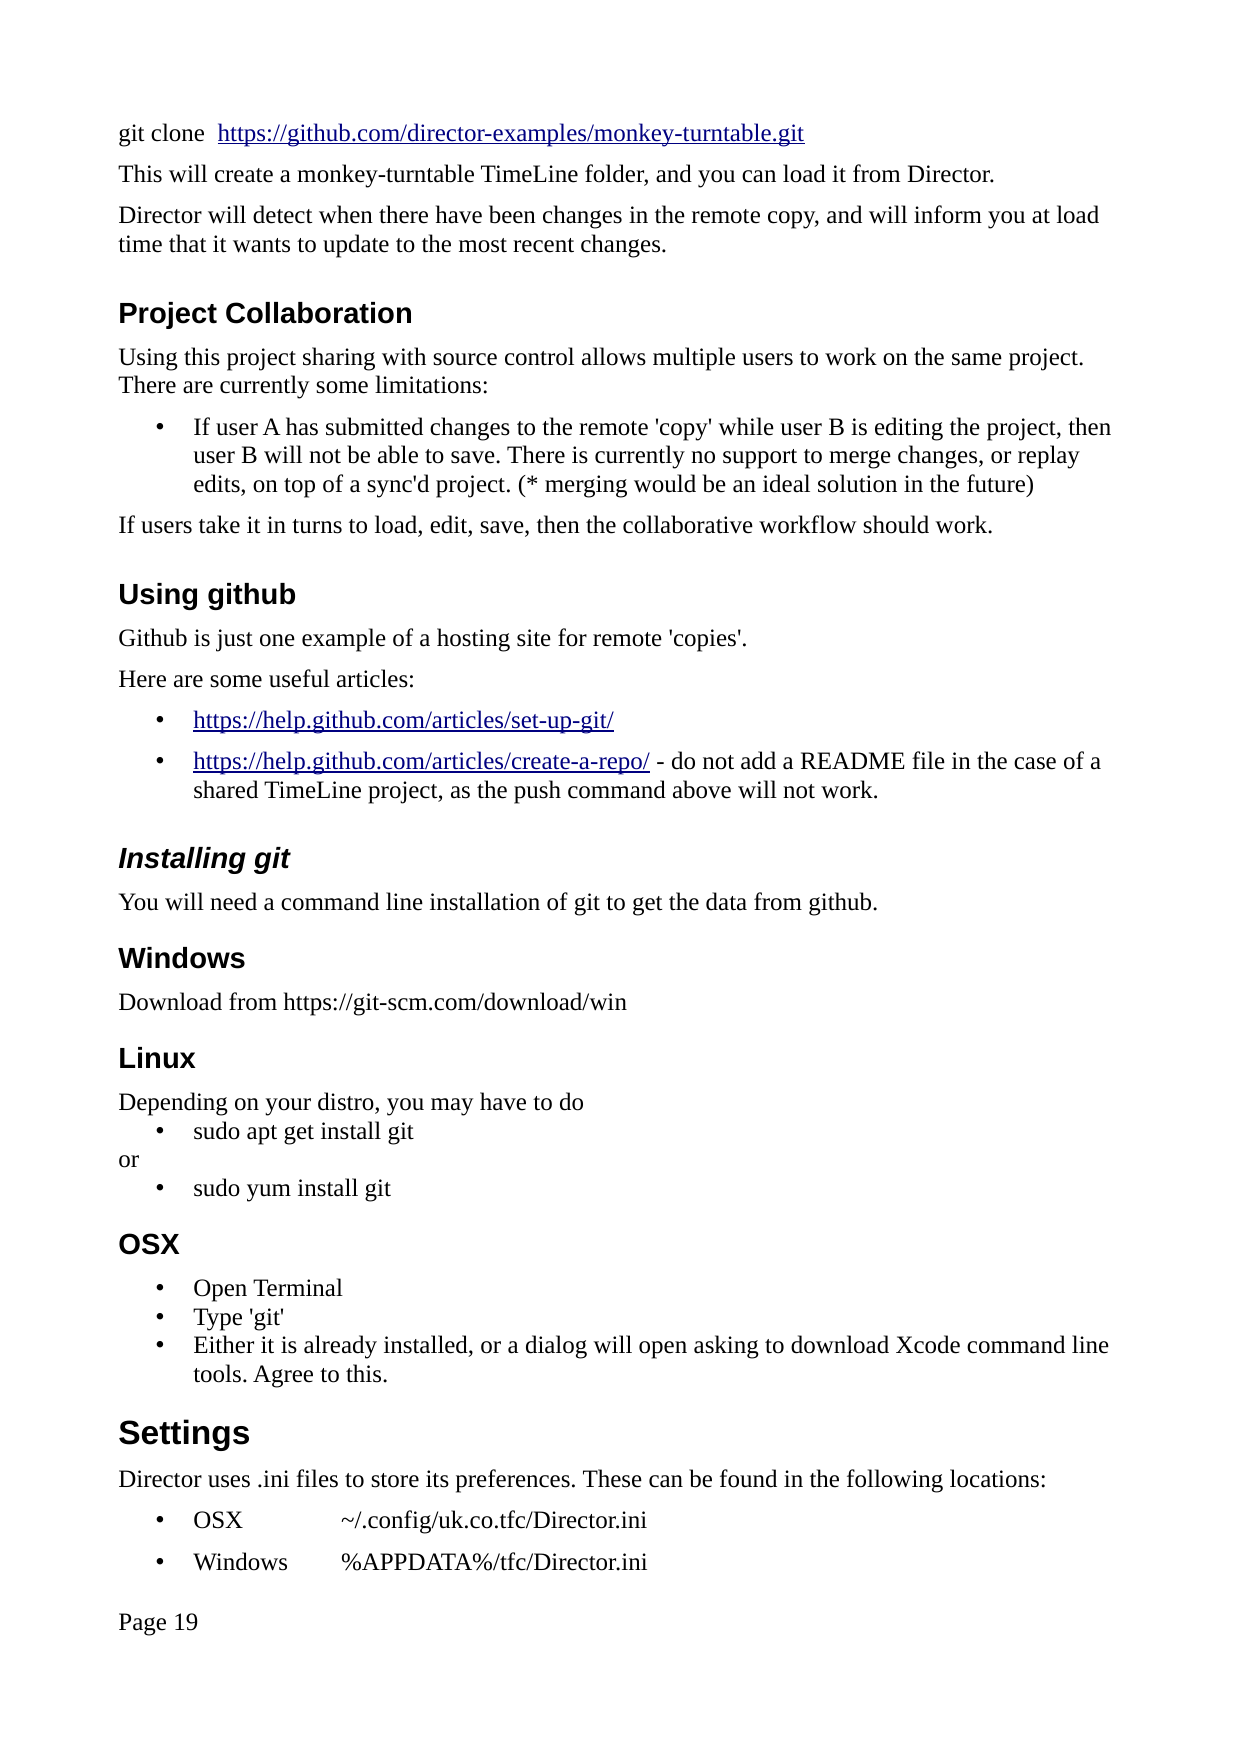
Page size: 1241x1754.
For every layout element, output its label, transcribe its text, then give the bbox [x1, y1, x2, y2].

list Type 'git' [156, 1302, 1122, 1331]
text Github is just one example of a hosting site for remote 'copies'. [118, 623, 1122, 651]
subtitle Installing git [118, 841, 1122, 875]
text or [118, 1144, 1122, 1173]
text git clone https://github.com/director-examples/monkey-turntable.git [118, 118, 1122, 147]
subtitle Linux [118, 1041, 1122, 1074]
text You will need a command line installation of git to get the data from github. [118, 887, 1122, 916]
subtitle Windows [118, 941, 1122, 975]
text Depending on your distro, you may have to do [118, 1087, 1122, 1116]
subtitle OSX [118, 1227, 1122, 1261]
subtitle Settings [118, 1413, 1122, 1452]
list If user A has submitted changes to the remote 'copy' while user B is editing the project, then user B will not be able to save. There is currently no support to merge changes, or replay edits, on top of a sync'd project. (* merging would be an ideal solution in the future) [156, 412, 1122, 498]
list https://help.github.com/articles/create-a-repo/ - do not add a README file in the case of a shared TimeLine project, as the push command above will not work. [156, 746, 1122, 804]
subtitle Project Collaboration [118, 296, 1122, 329]
subtitle Using github [118, 577, 1122, 610]
list OSX ~/.config/uk.co.tfc/Director.ini [156, 1506, 1122, 1534]
text If users take it in turns to load, edit, save, then the collaborative workflow should work. [118, 510, 1122, 539]
text Here are some useful articles: [118, 664, 1122, 693]
text Director will detect when there have been changes in the remote copy, and will inform you at load time that it wants to update to the most recent changes. [118, 201, 1122, 258]
list Open Terminal [156, 1273, 1122, 1302]
text Using this project sharing with source control allows multiple users to work on the same project. There are currently some limitations: [118, 342, 1122, 399]
list sudo apt get install git [156, 1116, 1122, 1144]
list Windows %APPDATA%/tfc/Director.ini [156, 1547, 1122, 1576]
list Either it is already installed, or a dialog will open asking to download Xcode command line tools. Agree to this. [156, 1331, 1122, 1388]
text Director uses .ini files to store its preferences. These can be found in the following locations: [118, 1464, 1122, 1493]
list sudo yum install git [156, 1173, 1122, 1202]
list https://help.github.com/articles/set-up-git/ [156, 705, 1122, 734]
text Download from https://git-scm.com/download/win [118, 987, 1122, 1016]
text This will create a monkey-turntable TimeLine folder, and you can load it from Director. [118, 159, 1122, 188]
